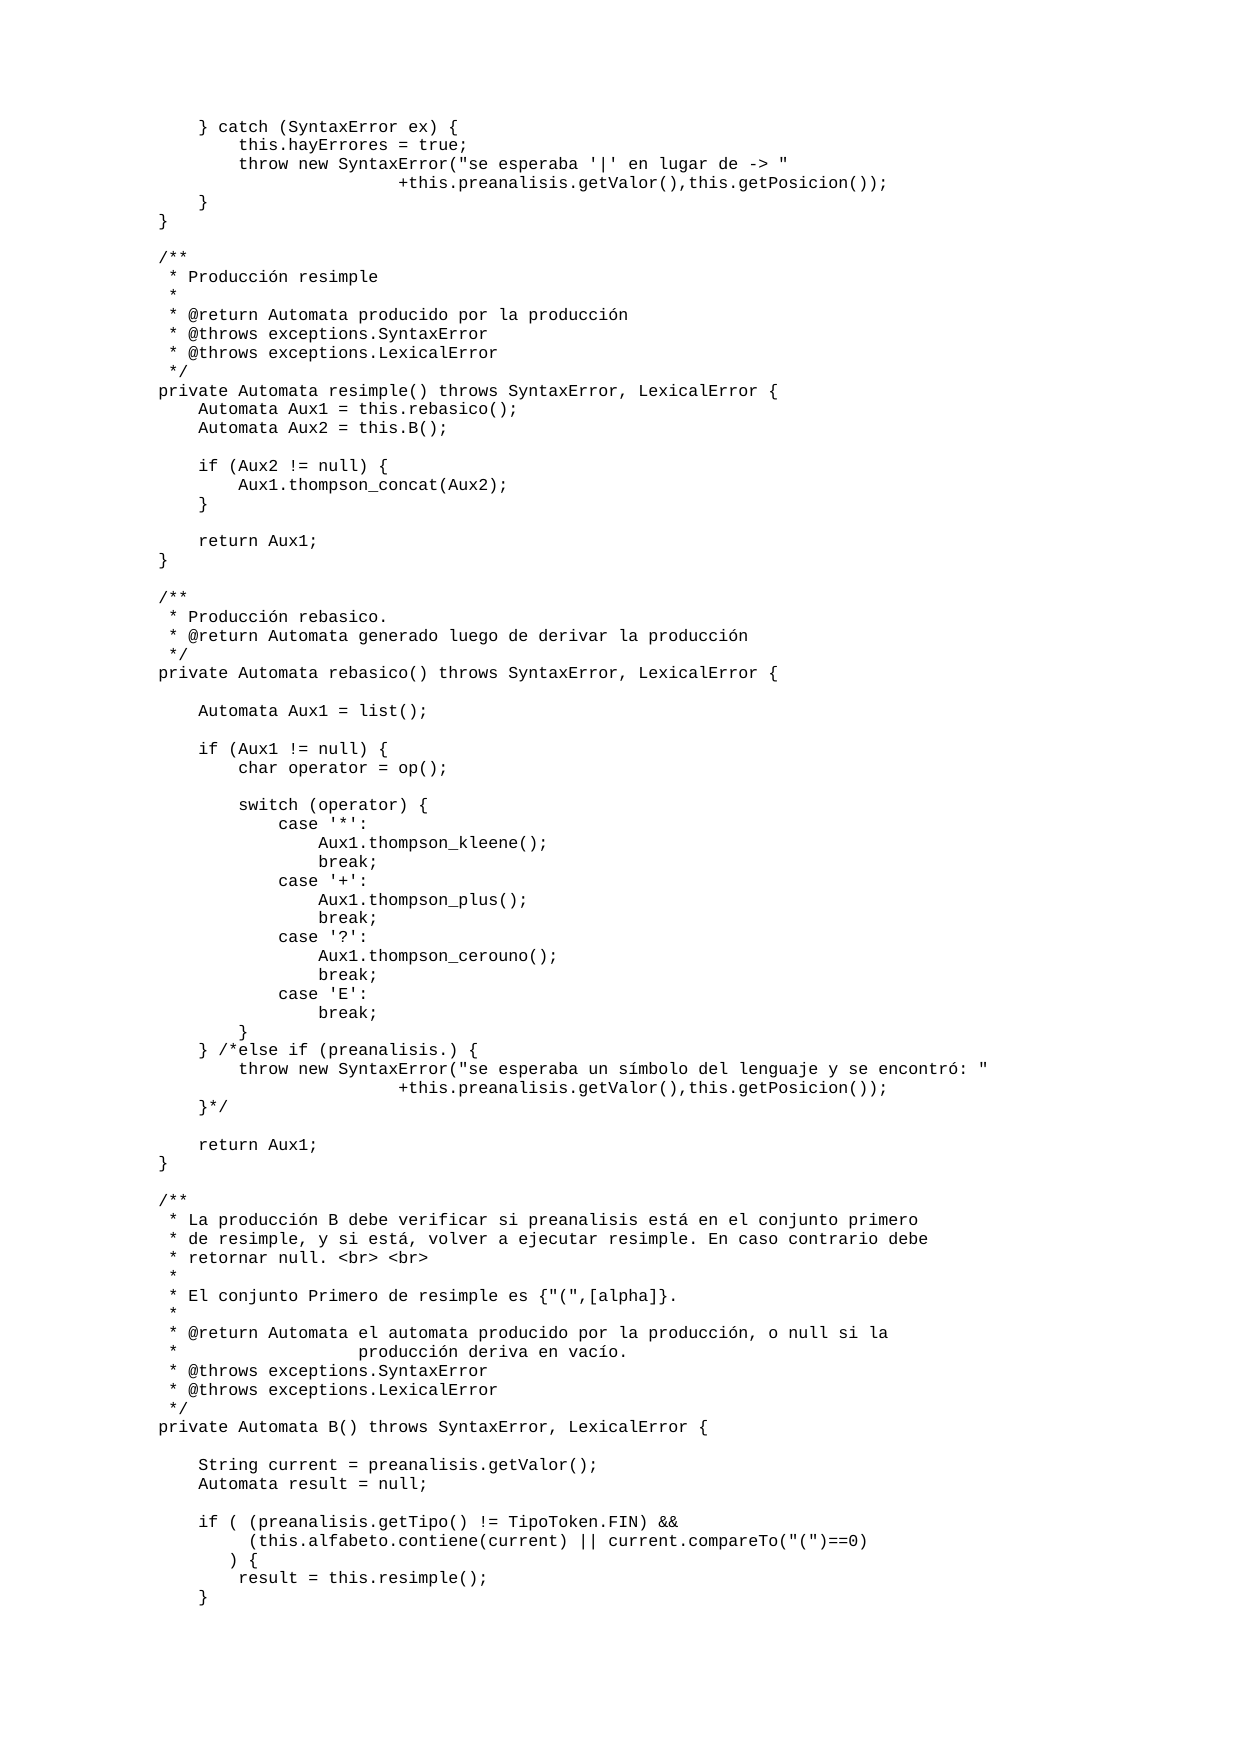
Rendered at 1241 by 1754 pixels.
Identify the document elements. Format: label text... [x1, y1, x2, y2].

text } catch (SyntaxError ex) { this.hayErrores = true; throw new SyntaxError("se esperaba '|' en lugar de -> " +this.preanalisis.getValor(),this.getPosicion()); } } /** * Producción resimple * * @return Automata producido por la producción * @throws exceptions.SyntaxError * @throws exceptions.LexicalError */ private Automata resimple() throws SyntaxError, LexicalError { Automata Aux1 = this.rebasico(); Automata Aux2 = this.B(); if (Aux2 != null) { Aux1.thompson_concat(Aux2); } return Aux1; } /** * Producción rebasico. * @return Automata generado luego de derivar la producción */ private Automata rebasico() throws SyntaxError, LexicalError { Automata Aux1 = list(); if (Aux1 != null) { char operator = op(); switch (operator) { case '*': Aux1.thompson_kleene(); break; case '+': Aux1.thompson_plus(); break; case '?': Aux1.thompson_cerouno(); break; case 'E': break; } } /*else if (preanalisis.) { throw new SyntaxError("se esperaba un símbolo del lenguaje y se encontró: " +this.preanalisis.getValor(),this.getPosicion()); }*/ return Aux1; } /** * La producción B debe verificar si preanalisis está en el conjunto primero * de resimple, y si está, volver a ejecutar resimple. En caso contrario debe * retornar null. <br> <br> * * El conjunto Primero de resimple es {"(",[alpha]}. * * @return Automata el automata producido por la producción, o null si la * producción deriva en vacío. * @throws exceptions.SyntaxError * @throws exceptions.LexicalError */ private Automata B() throws SyntaxError, LexicalError { String current = preanalisis.getValor(); Automata result = null; if ( (preanalisis.getTipo() != TipoToken.FIN) && (this.alfabeto.contiene(current) || current.compareTo("(")==0) ) { result = this.resimple(); } [118, 118, 1122, 1626]
